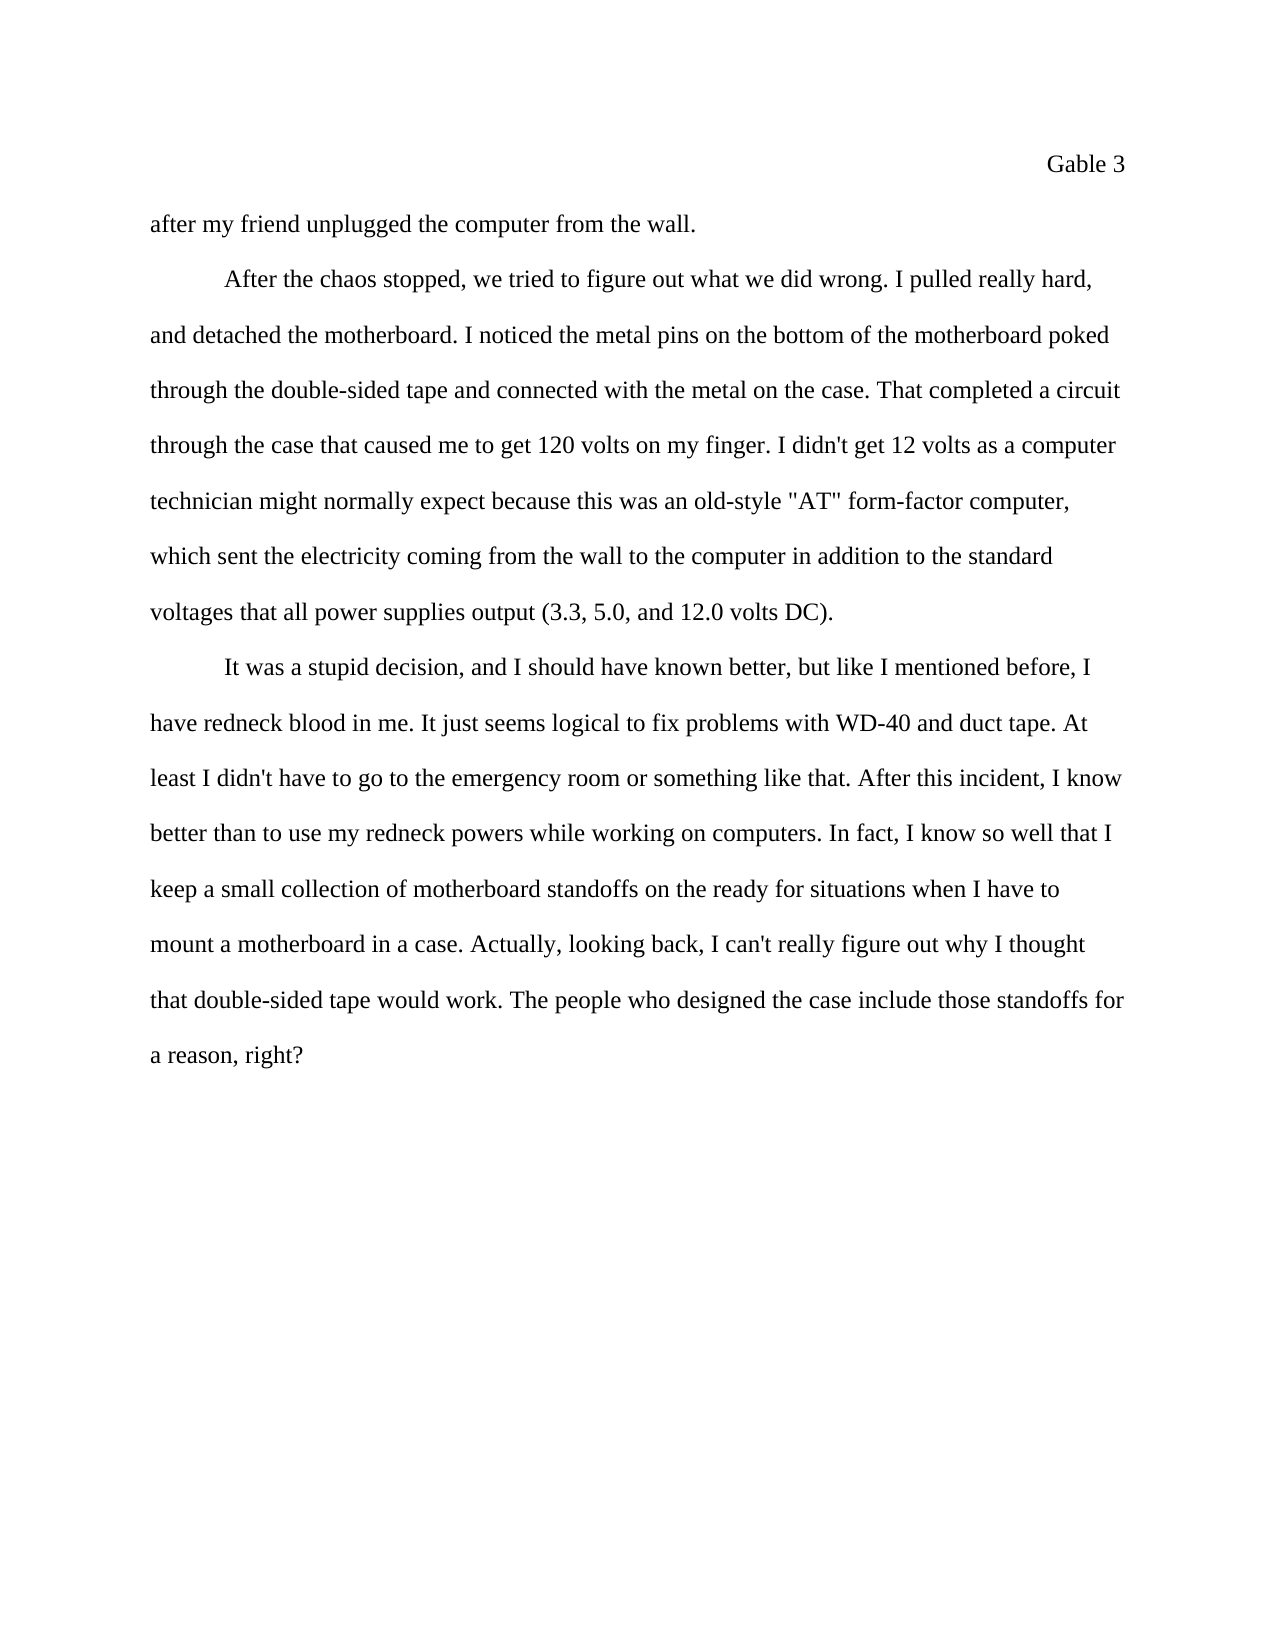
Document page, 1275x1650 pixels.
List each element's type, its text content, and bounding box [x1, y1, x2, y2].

text After the chaos stopped, we tried to figure out what we did wrong. I pulled really hard, and detached the motherboard. I noticed the metal pins on the bottom of the motherboard poked through the double-sided tape and connected with the metal on the case. That completed a circuit through the case that caused me to get 120 volts on my finger. I didn't get 12 volts as a computer technician might normally expect because this was an old-style "AT" form-factor computer, which sent the electricity coming from the wall to the computer in addition to the standard voltages that all power supplies output (3.3, 5.0, and 12.0 volts DC). [150, 265, 1125, 626]
text It was a stupid decision, and I should have known better, but like I mentioned before, I have redneck blood in me. It just seems logical to fix problems with WD-40 and duct tape. At least I didn't have to go to the emergency room or something like that. After this incident, I know better than to use my redneck powers while working on computers. In fact, I know so well that I keep a small collection of motherboard standoffs on the ready for situations when I have to mount a motherboard in a case. Actually, looking back, I can't really figure out why I thought that double-sided tape would work. The people who designed the case include those standoffs for a reason, right? [150, 653, 1125, 1069]
text after my friend unplugged the computer from the wall. [150, 210, 1125, 238]
